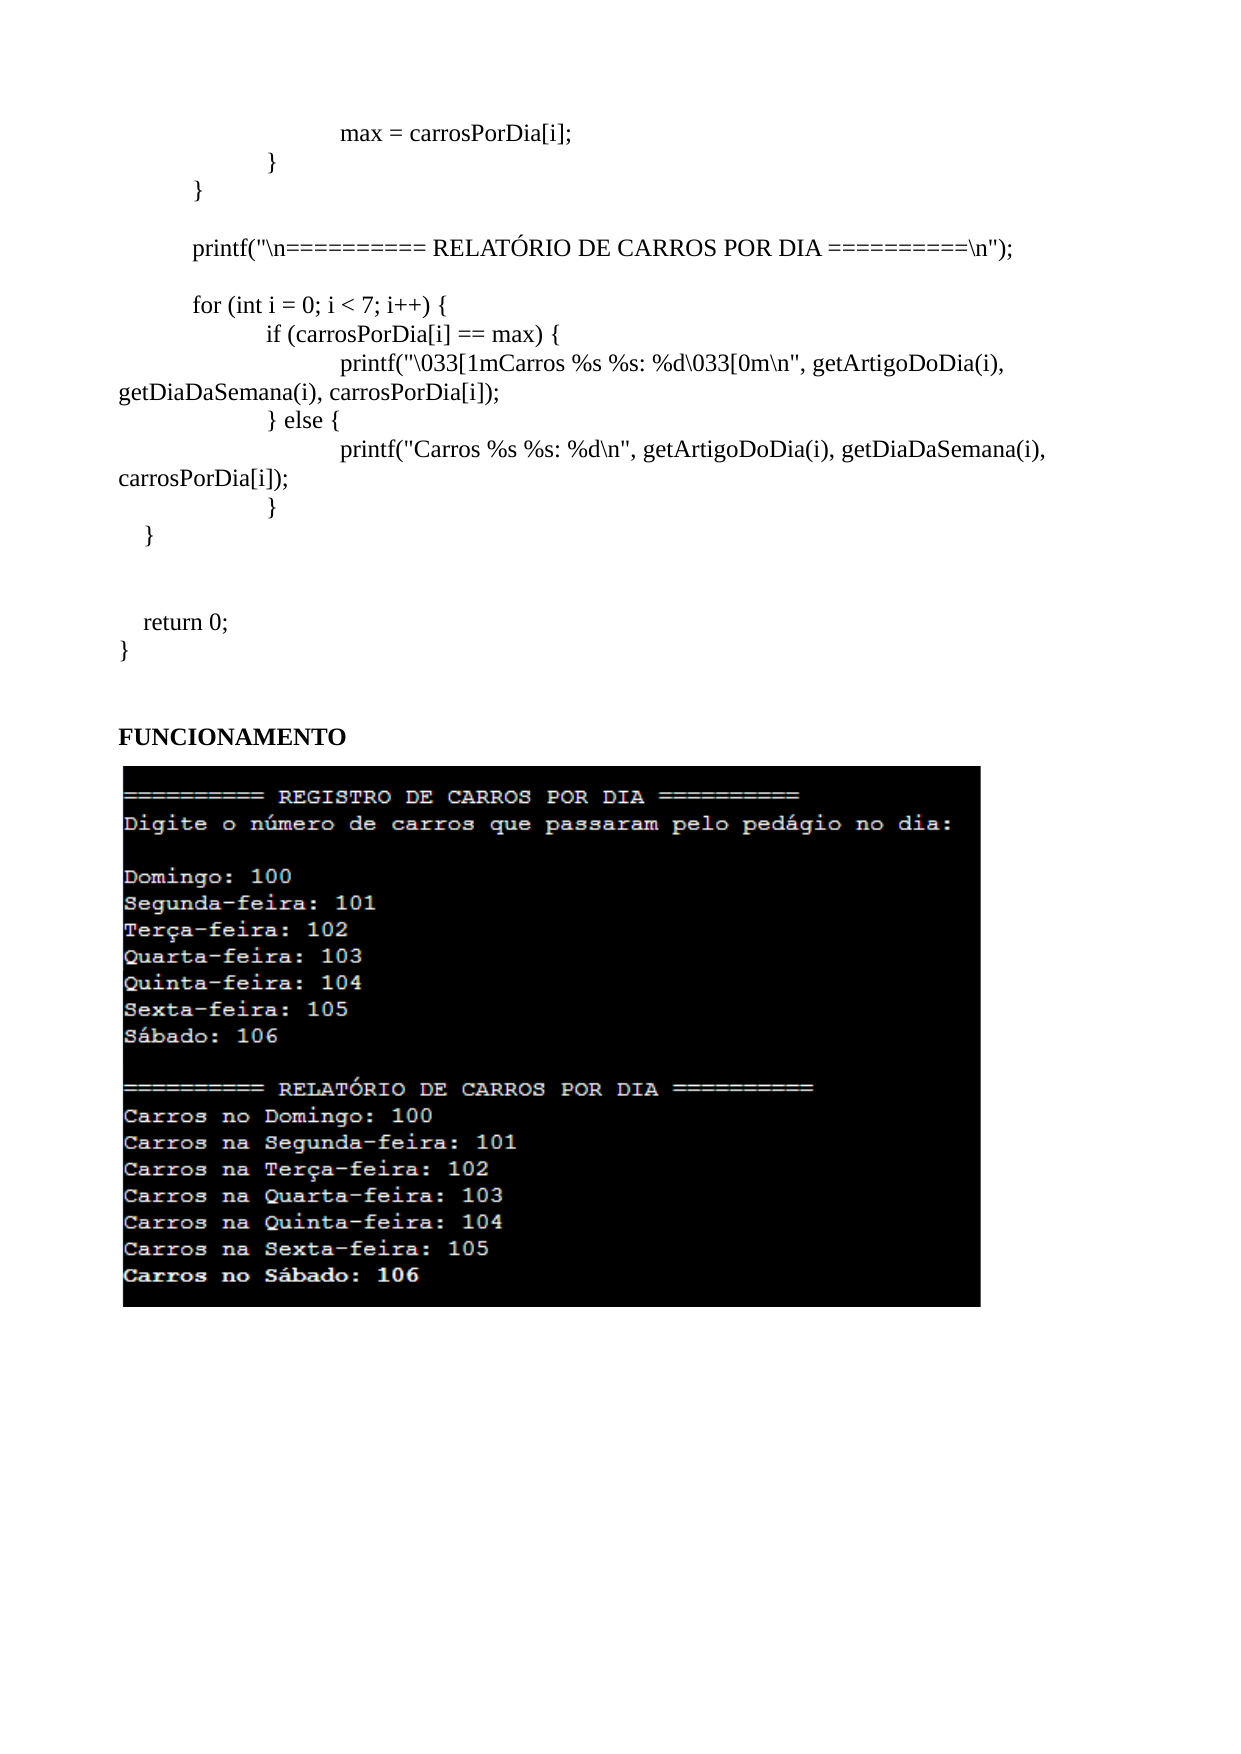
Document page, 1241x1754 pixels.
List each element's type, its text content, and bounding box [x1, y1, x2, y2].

text printf("\n========== RELATÓRIO DE CARROS POR DIA ==========\n"); [118, 233, 1122, 262]
text max = carrosPorDia[i]; [118, 118, 1122, 147]
text return 0; [118, 607, 1122, 636]
text for (int i = 0; i < 7; i++) { [118, 291, 1122, 319]
text FUNCIONAMENTO [118, 722, 1122, 751]
text if (carrosPorDia[i] == max) { [118, 319, 1122, 348]
text } [118, 492, 1122, 521]
text } [118, 147, 1122, 176]
text } [118, 521, 1122, 549]
picture [122, 766, 981, 1307]
text printf("Carros %s %s: %d\n", getArtigoDoDia(i), getDiaDaSemana(i), carrosPorDia[i]); [118, 434, 1122, 492]
text } else { [118, 406, 1122, 434]
text } [118, 176, 1122, 204]
text } [118, 636, 1122, 664]
text printf("\033[1mCarros %s %s: %d\033[0m\n", getArtigoDoDia(i), getDiaDaSemana(i), carrosPorDia[i]); [118, 348, 1122, 406]
